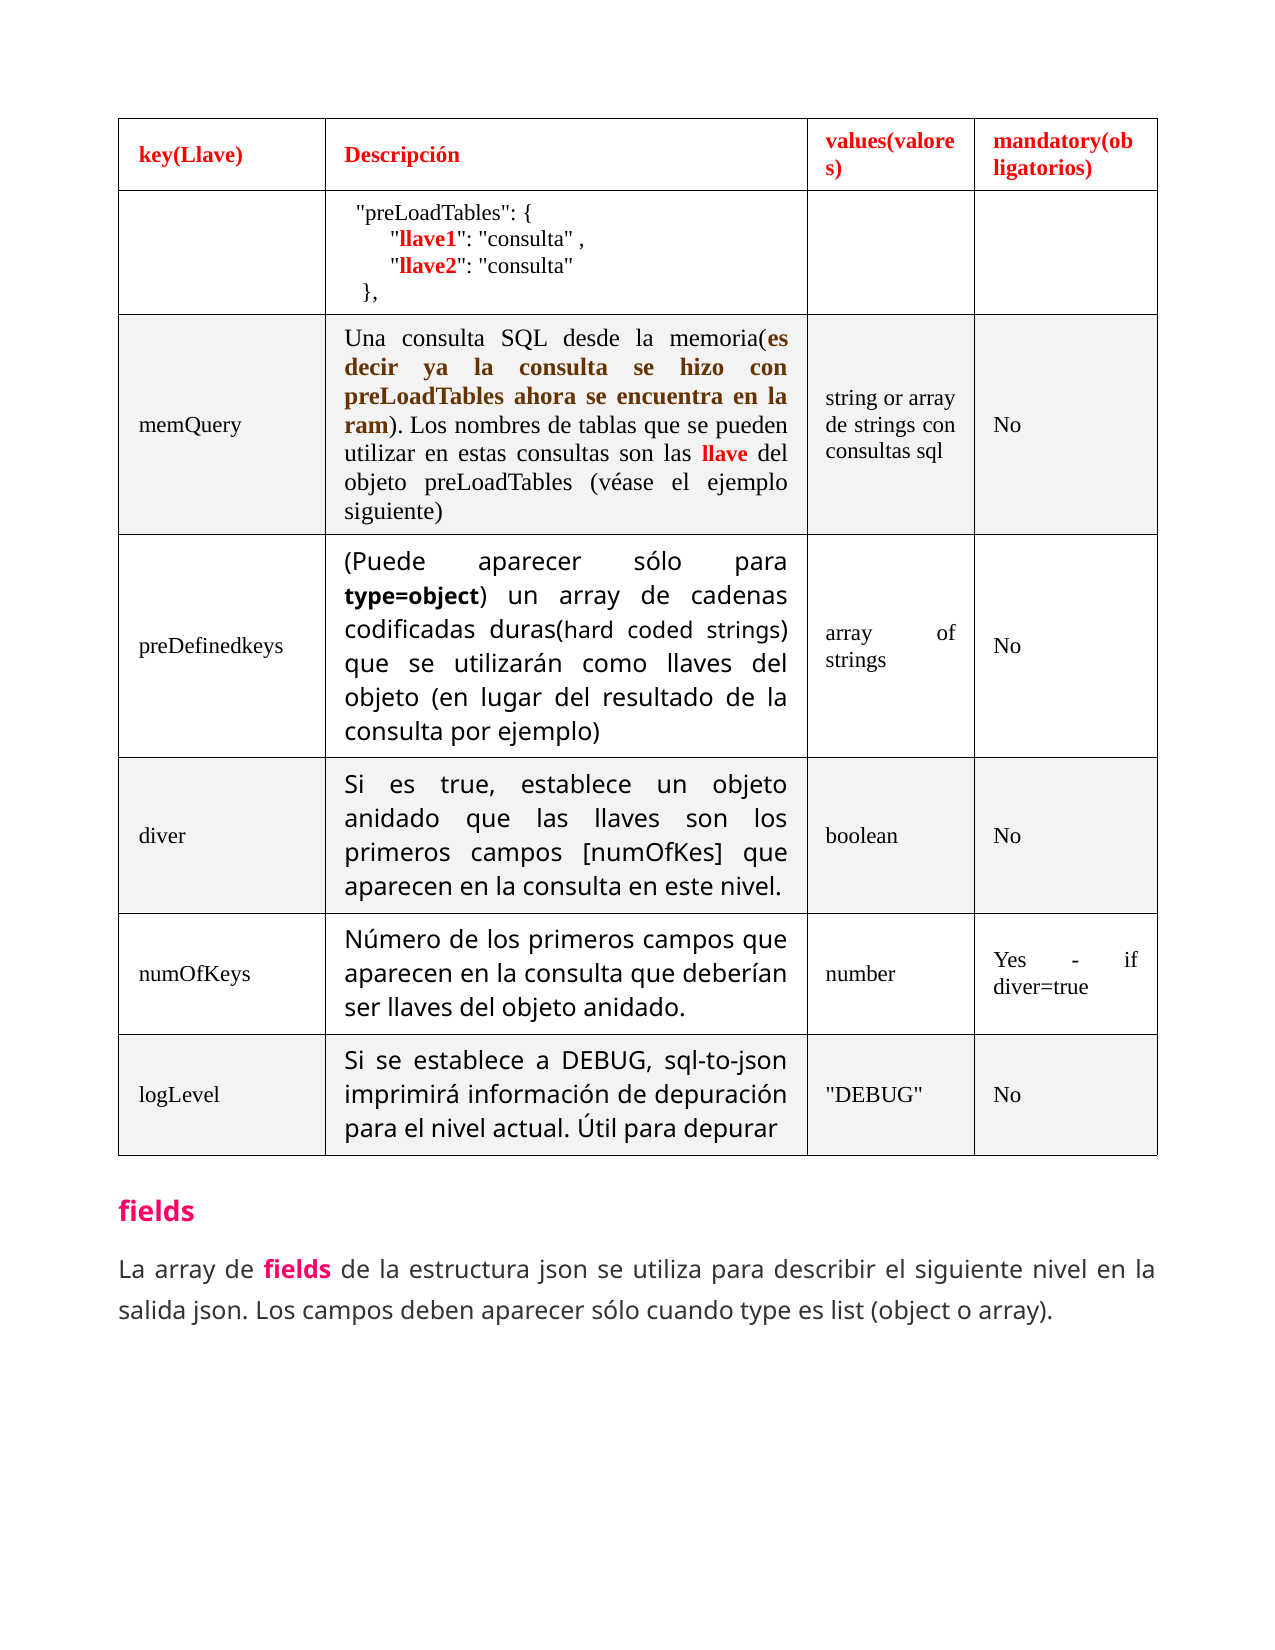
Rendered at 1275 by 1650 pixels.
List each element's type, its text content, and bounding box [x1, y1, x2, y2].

table_cell No [975, 315, 1157, 534]
table_cell Yes - if diver=true [975, 914, 1157, 1033]
table_cell Si es true, establece un objeto anidado que las llaves son los primeros campos [numOfKes] que aparecen en la consulta en este nivel. [326, 758, 807, 912]
table_cell Número de los primeros campos que aparecen en la consulta que deberían ser llaves del objeto anidado. [326, 914, 807, 1033]
table_cell No [975, 758, 1157, 912]
table_cell number [808, 914, 974, 1033]
table_cell array of strings [808, 535, 974, 757]
table_header Descripción [326, 119, 807, 190]
table_cell (Puede aparecer sólo para type=object) un array de cadenas codificadas duras(hard coded strings) que se utilizarán como llaves del objeto (en lugar del resultado de la consulta por ejemplo) [326, 535, 807, 757]
table_cell Si se establece a DEBUG, sql-to-json imprimirá información de depuración para el nivel actual. Útil para depurar [326, 1035, 807, 1154]
table_header values(valores) [808, 119, 974, 190]
text fields [118, 1156, 1157, 1229]
table_cell [975, 191, 1157, 314]
table_cell preDefinedkeys [119, 535, 325, 757]
table_header key(Llave) [119, 119, 325, 190]
table_cell Una consulta SQL desde la memoria(es decir ya la consulta se hizo con preLoadTables ahora se encuentra en la ram). Los nombres de tablas que se pueden utilizar en estas consultas son las llave del objeto preLoadTables (véase el ejemplo siguiente) [326, 315, 807, 534]
table_cell numOfKeys [119, 914, 325, 1033]
table_cell No [975, 535, 1157, 757]
table_cell diver [119, 758, 325, 912]
table_cell "DEBUG" [808, 1035, 974, 1154]
table_cell string or array de strings con consultas sql [808, 315, 974, 534]
table_header mandatory(obligatorios) [975, 119, 1157, 190]
table_cell boolean [808, 758, 974, 912]
table_cell [808, 191, 974, 314]
text La array de fields de la estructura json se utiliza para describir el siguiente nivel en la salida json. Los campos deben aparecer sólo cuando type es list (object o array). [118, 1251, 1157, 1326]
table_cell memQuery [119, 315, 325, 534]
table_cell [119, 191, 325, 314]
table_cell No [975, 1035, 1157, 1154]
table_cell logLevel [119, 1035, 325, 1154]
table_cell "preLoadTables": { "llave1": "consulta" , "llave2": "consulta" }, [326, 191, 807, 314]
